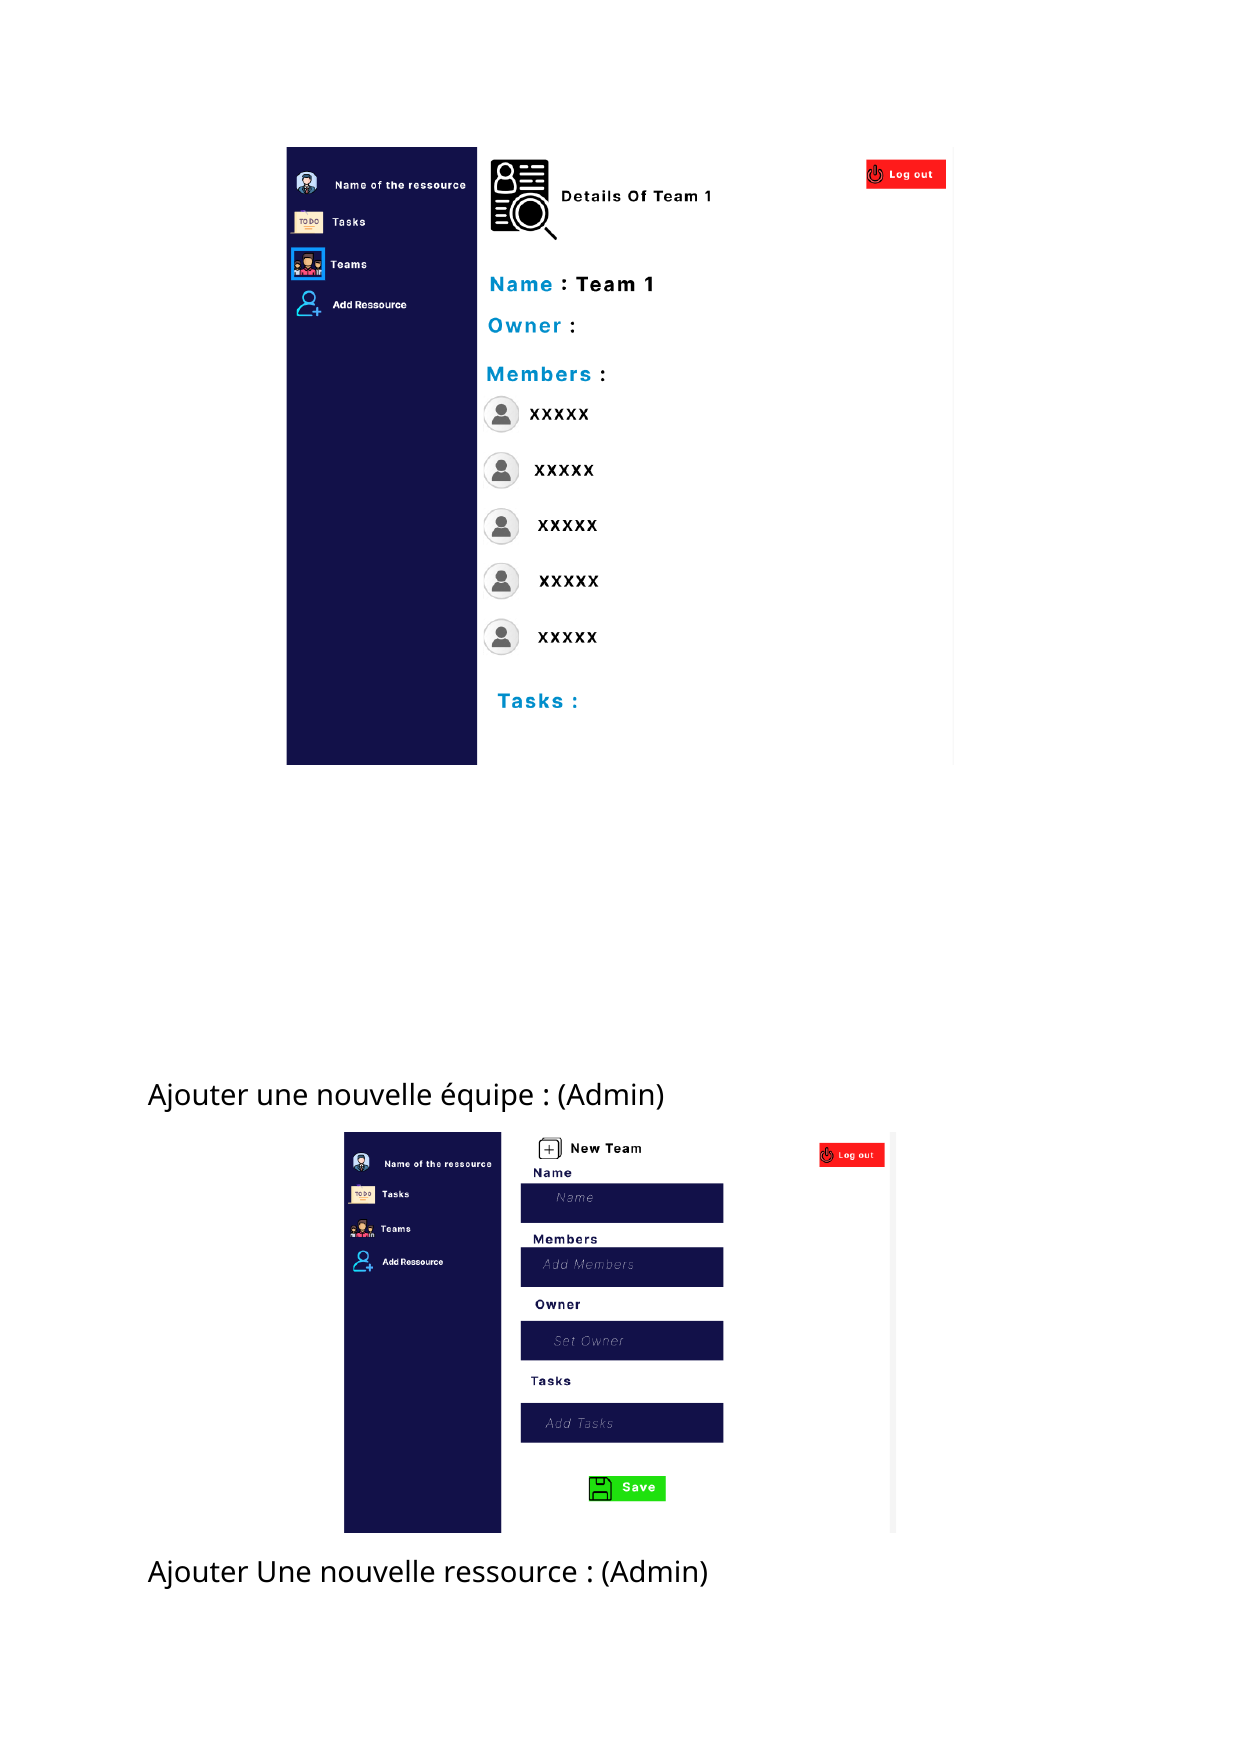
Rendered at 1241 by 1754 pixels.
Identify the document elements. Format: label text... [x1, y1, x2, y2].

text Ajouter une nouvelle équipe : (Admin) [148, 1074, 1093, 1114]
text Ajouter Une nouvelle ressource : (Admin) [148, 1551, 1093, 1591]
